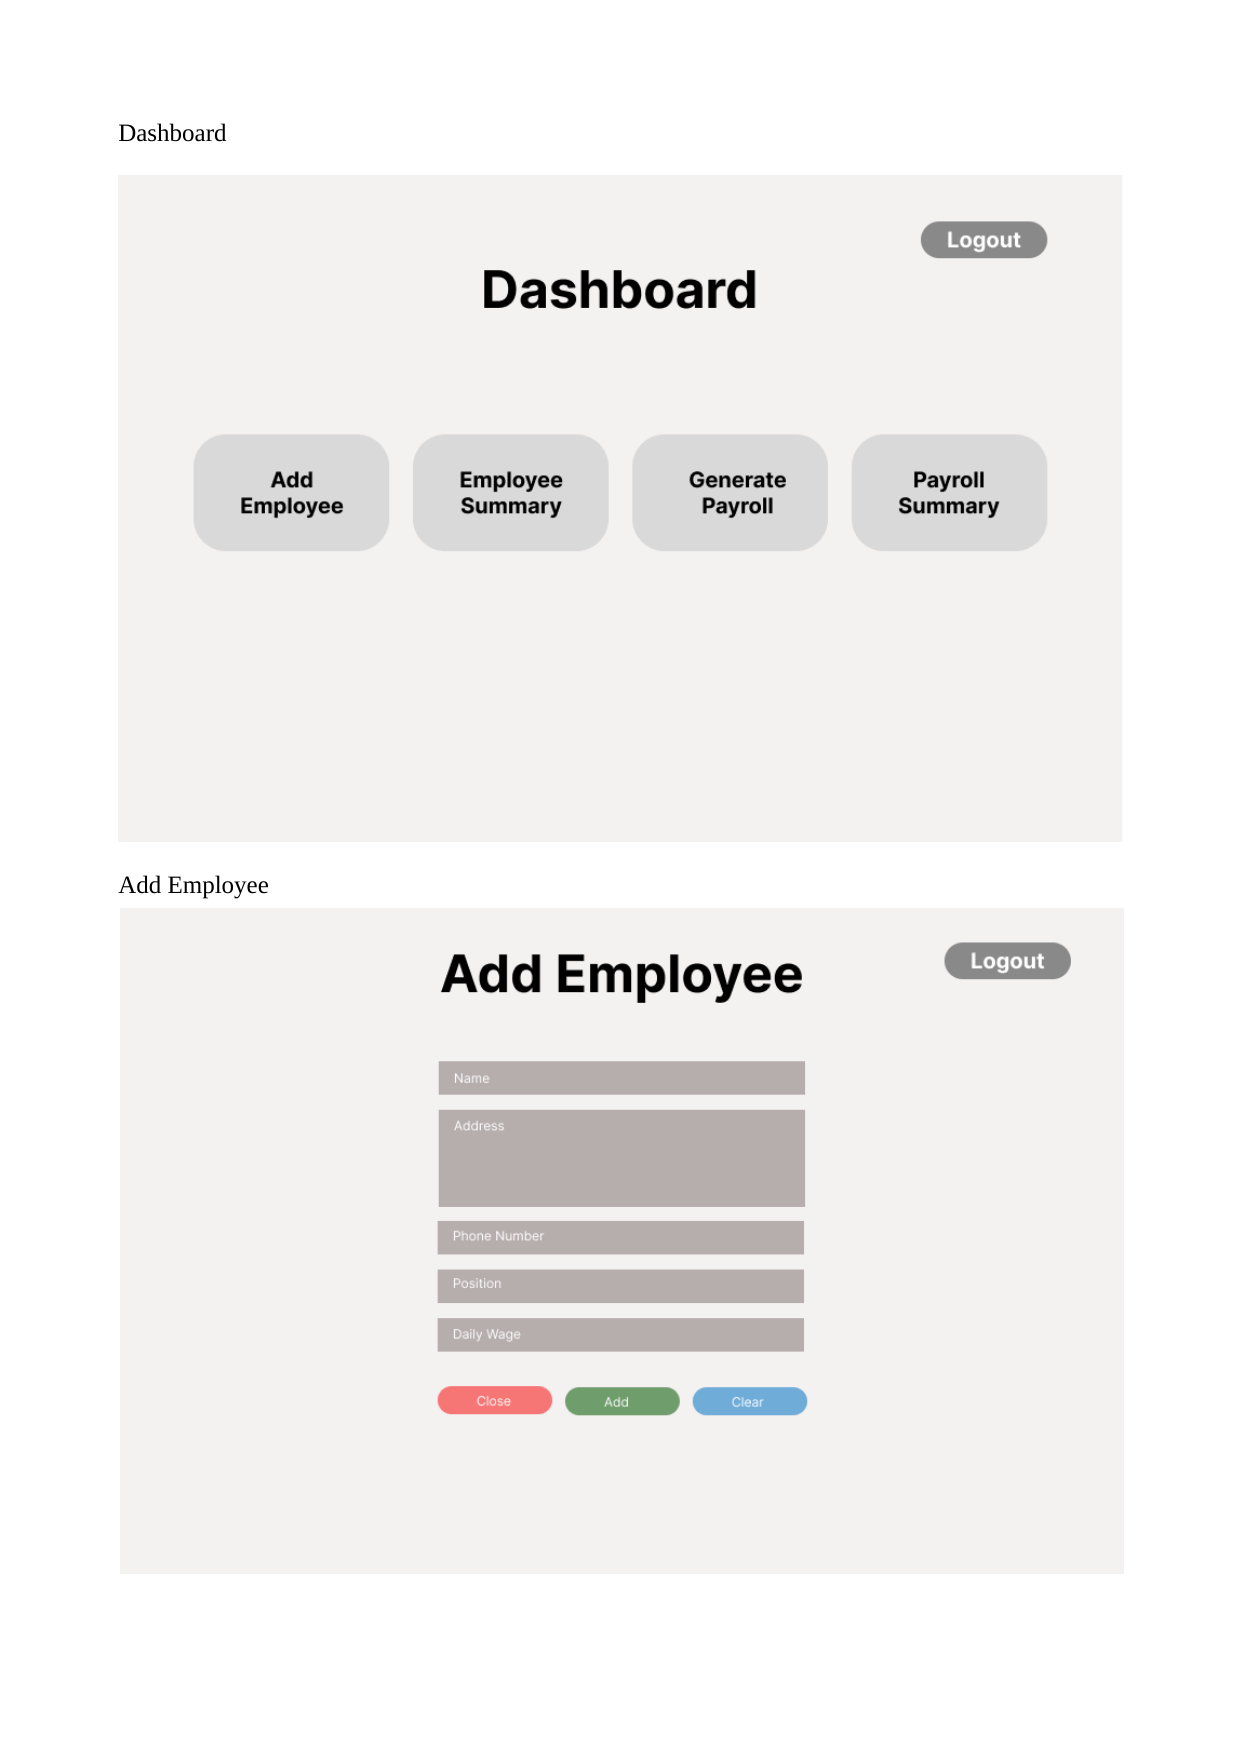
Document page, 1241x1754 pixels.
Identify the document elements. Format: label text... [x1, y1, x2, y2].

text Add Employee [118, 870, 1122, 899]
picture [120, 908, 1124, 1574]
picture [118, 175, 1123, 842]
text Dashboard [118, 118, 1122, 147]
